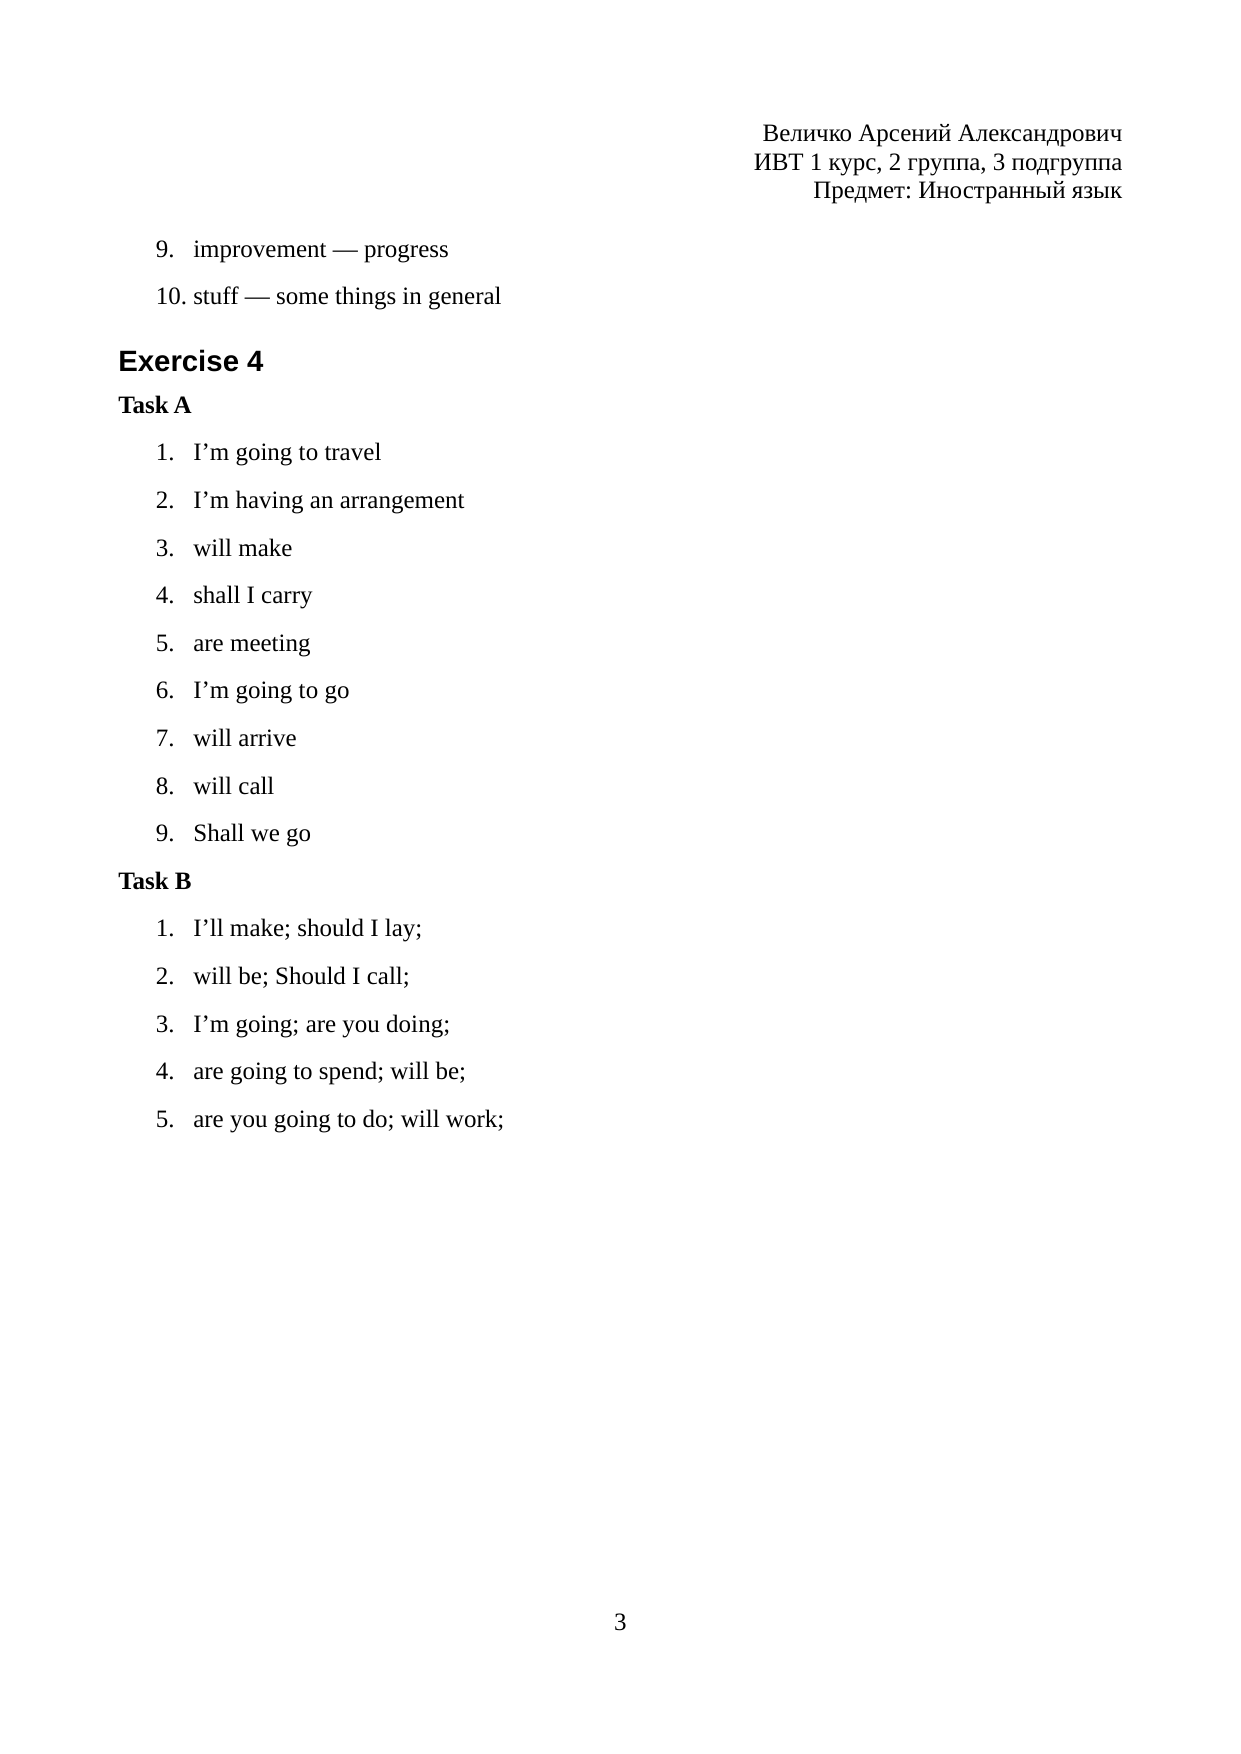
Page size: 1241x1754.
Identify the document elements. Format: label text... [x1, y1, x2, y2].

list I’m going to travel [156, 437, 1122, 466]
list will arrive [156, 723, 1122, 752]
list I’m having an arrangement [156, 485, 1122, 514]
list improvement — progress [156, 234, 1122, 263]
text Task B [118, 866, 1122, 895]
list are meeting [156, 628, 1122, 657]
text Task A [118, 390, 1122, 419]
list will make [156, 533, 1122, 561]
list will be; Should I call; [156, 961, 1122, 990]
list are you going to do; will work; [156, 1104, 1122, 1133]
list stuff — some things in general [156, 281, 1122, 310]
list Shall we go [156, 818, 1122, 847]
list I’m going to go [156, 676, 1122, 704]
subtitle Exercise 4 [118, 344, 1122, 377]
list will call [156, 771, 1122, 799]
list are going to spend; will be; [156, 1056, 1122, 1085]
list shall I carry [156, 580, 1122, 609]
list I’m going; are you doing; [156, 1009, 1122, 1037]
list I’ll make; should I lay; [156, 913, 1122, 942]
